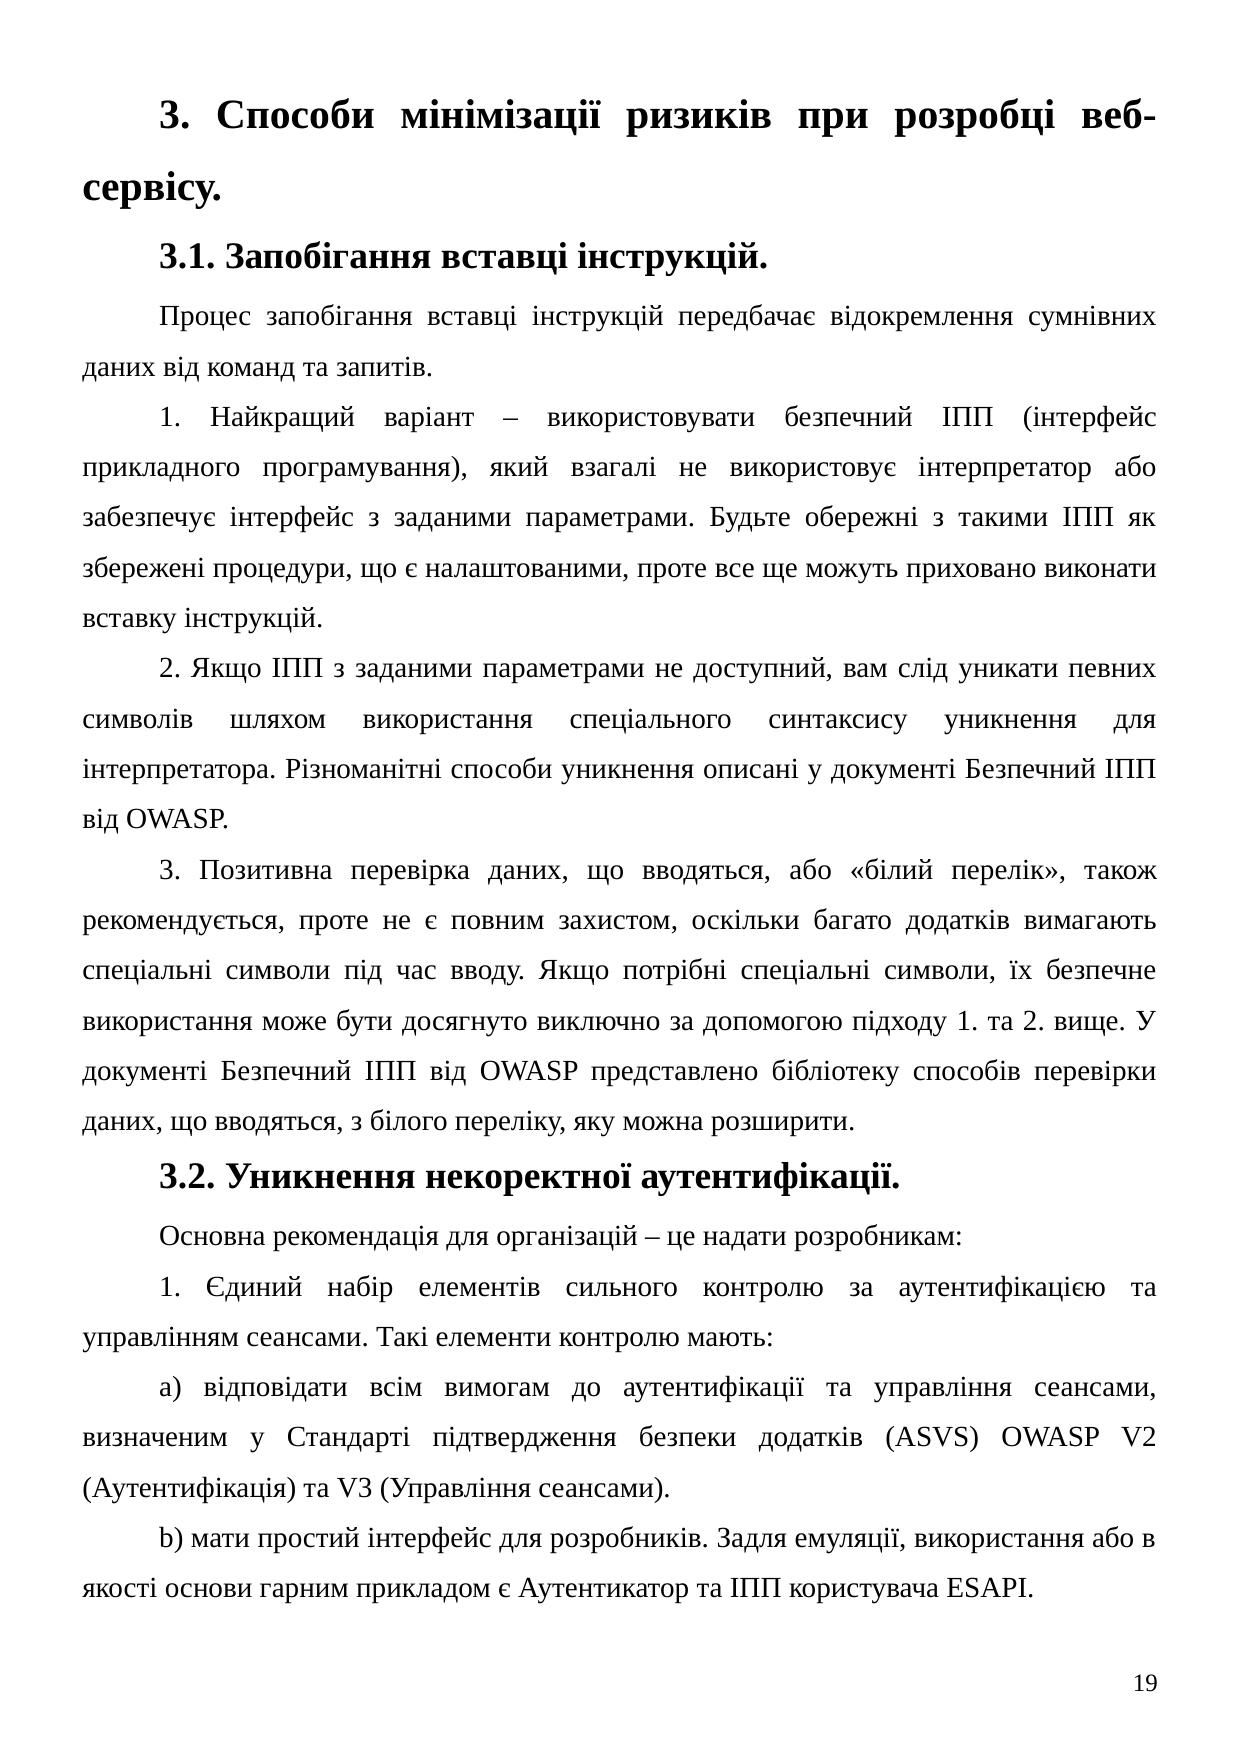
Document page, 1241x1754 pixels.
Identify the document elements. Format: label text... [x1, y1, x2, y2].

text a) відповідати всім вимогам до аутентифікації та управління сеансами, визначеним у Стандарті підтвердження безпеки додатків (ASVS) OWASP V2 (Аутентифікація) та V3 (Управління сеансами). [82, 1369, 1158, 1503]
subtitle 3.1. Запобігання вставці інструкцій. [82, 234, 1158, 277]
text 1. Єдиний набір елементів сильного контролю за аутентифікацією та управлінням сеансами. Такі елементи контролю мають: [82, 1269, 1158, 1352]
text 1. Найкращий варіант – використовувати безпечний ІПП (інтерфейс прикладного програмування), який взагалі не використовує інтерпретатор або забезпечує інтерфейс з заданими параметрами. Будьте обережні з такими ІПП як збережені процедури, що є налаштованими, проте все ще можуть приховано виконати вставку інструкцій. [82, 399, 1158, 634]
text 2. Якщо ІПП з заданими параметрами не доступний, вам слід уникати певних символів шляхом використання спеціального синтаксису уникнення для інтерпретатора. Різноманітні способи уникнення описані у документі Безпечний ІПП від OWASP. [82, 651, 1158, 835]
text Основна рекомендація для організацій – це надати розробникам: [82, 1218, 1158, 1252]
text Процес запобігання вставці інструкцій передбачає відокремлення сумнівних даних від команд та запитів. [82, 298, 1158, 382]
subtitle 3. Способи мінімізації ризиків при розробці веб-сервісу. [82, 90, 1158, 210]
subtitle 3.2. Уникнення некоректної аутентифікації. [82, 1154, 1158, 1197]
text b) мати простий інтерфейс для розробників. Задля емуляції, використання або в якості основи гарним прикладом є Аутентикатор та ІПП користувача ESAPI. [82, 1520, 1158, 1604]
text 3. Позитивна перевірка даних, що вводяться, або «білий перелік», також рекомендується, проте не є повним захистом, оскільки багато додатків вимагають спеціальні символи під час вводу. Якщо потрібні спеціальні символи, їх безпечне використання може бути досягнуто виключно за допомогою підходу 1. та 2. вище. У документі Безпечний ІПП від OWASP представлено бібліотеку способів перевірки даних, що вводяться, з білого переліку, яку можна розширити. [82, 852, 1158, 1137]
